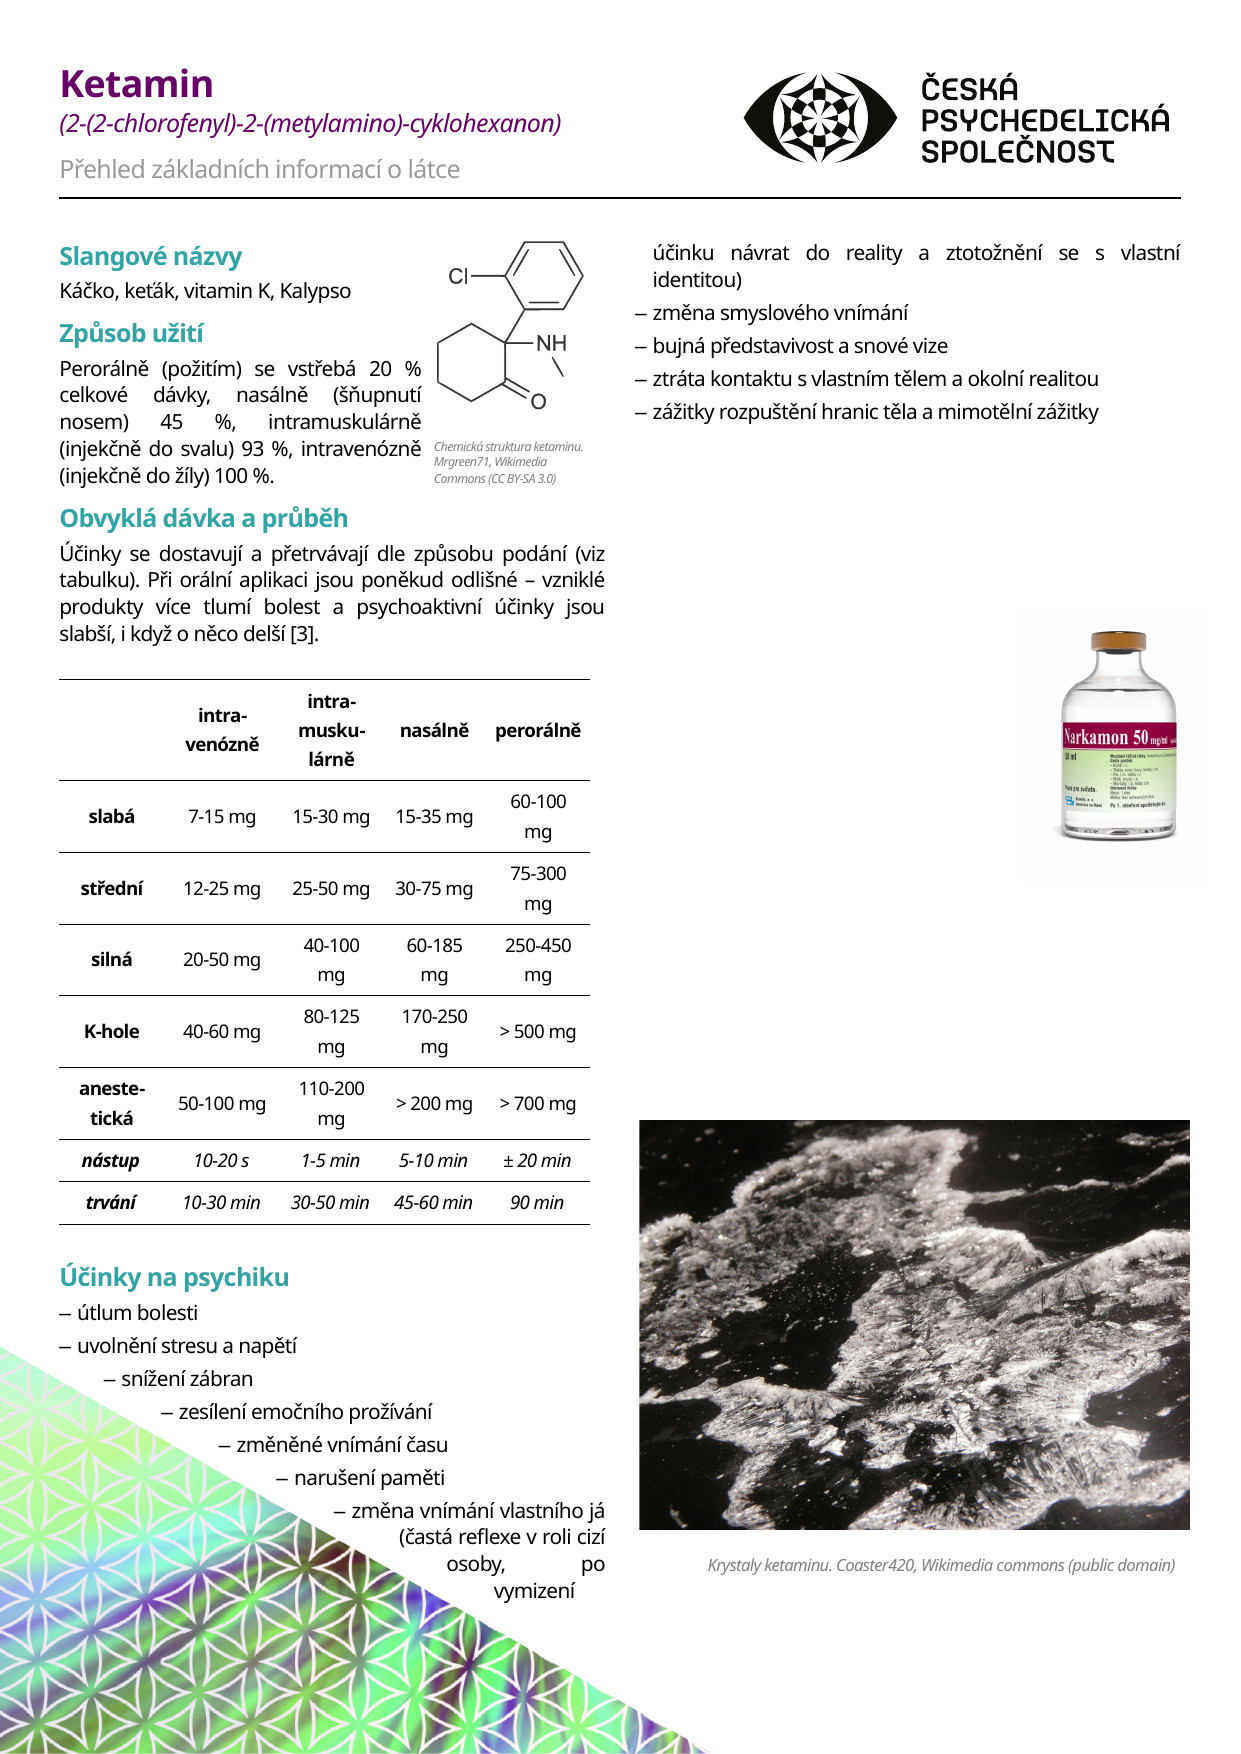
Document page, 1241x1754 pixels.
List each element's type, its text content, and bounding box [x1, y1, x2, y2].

table_cell 20-50 mg [165, 925, 280, 995]
list zesílení emočního prožívání [59, 1398, 605, 1425]
table_cell 10-20 s [165, 1140, 280, 1181]
picture [1020, 607, 1210, 886]
table_cell 15-35 mg [383, 781, 486, 852]
table_cell nástup [59, 1140, 165, 1181]
subtitle Obvyklá dávka a průběh [59, 501, 605, 534]
subtitle Způsob užití [59, 316, 422, 348]
table_header nasálně [383, 680, 486, 780]
table_cell 80-125 mg [280, 996, 383, 1067]
table_cell 7-15 mg [165, 781, 280, 852]
table_cell 45-60 min [383, 1182, 486, 1223]
table_cell > 500 mg [486, 996, 590, 1067]
table_cell 12-25 mg [165, 853, 280, 924]
table_cell 5-10 min [383, 1140, 486, 1181]
table_cell 15-30 mg [280, 781, 383, 852]
list snížení zábran [59, 1365, 605, 1392]
text Káčko, keťák, vitamin K, Kalypso [59, 277, 422, 304]
table_header intra­venózně [165, 680, 280, 780]
subtitle Slangové názvy [59, 239, 422, 271]
list změněné vnímání času [59, 1431, 605, 1458]
text Krystaly ketaminu. Coaster420, Wikimedia commons (public domain) [639, 1554, 1178, 1576]
table_cell K-hole [59, 996, 165, 1067]
table_cell 60-100 mg [486, 781, 590, 852]
list ztráta kontaktu s vlastním tělem a okolní realitou [59, 1649, 605, 1677]
table_cell střední [59, 853, 165, 924]
table_cell > 700 mg [486, 1068, 590, 1139]
table_header intra­musku­lárně [280, 680, 383, 780]
table_cell 25-50 mg [280, 853, 383, 924]
list narušení paměti [59, 1464, 605, 1491]
list uvolnění stresu a napětí [59, 1332, 605, 1359]
table_cell 170-250 mg [383, 996, 486, 1067]
table_cell 10-30 min [165, 1182, 280, 1223]
subtitle Přehled základních informací o látce [59, 152, 1181, 184]
text Účinky se dostavují a přetrvávají dle způsobu podání (viz tabulku). Při orální aplikaci jsou poněkud odlišné – vzniklé produkty více tlumí bolest a psychoaktivní účinky jsou slabší, i když o něco delší [3]. [59, 540, 605, 648]
table_cell aneste­tická [59, 1068, 165, 1139]
table_cell slabá [59, 781, 165, 852]
table_cell 75-300 mg [486, 853, 590, 924]
table_cell ± 20 min [486, 1140, 590, 1181]
table_cell 30-50 min [280, 1182, 383, 1223]
table_cell trvání [59, 1182, 165, 1223]
table_cell 40-60 mg [165, 996, 280, 1067]
list zážitky rozpuštění hranic těla a mimotělní zážitky [635, 239, 1181, 266]
table_cell 110-200 mg [280, 1068, 383, 1139]
table_cell 90 min [486, 1182, 590, 1223]
table_cell 60-185 mg [383, 925, 486, 995]
table_cell > 200 mg [383, 1068, 486, 1139]
list útlum bolesti [59, 1299, 605, 1326]
title Ketamin (2-(2-chlorofenyl)-2-(metylamino)-cyklohexanon) [59, 59, 1181, 140]
table_header [59, 680, 165, 780]
table_cell 40-100 mg [280, 925, 383, 995]
picture [639, 1120, 1190, 1530]
table_cell 30-75 mg [383, 853, 486, 924]
table_cell 250-450 mg [486, 925, 590, 995]
text Chemická struktura ketaminu. Mrgreen71, Wikimedia Commons (CC BY-SA 3.0) [434, 438, 588, 487]
table_cell 50-100 mg [165, 1068, 280, 1139]
text Perorálně (požitím) se vstřebá 20 % celkové dávky, nasálně (šňupnutí nosem) 45 %, intramuskulárně (injekčně do svalu) 93 %, intravenózně (injekčně do žíly) 100 %. [59, 354, 605, 490]
table_header perorálně [486, 680, 590, 780]
table_cell 1-5 min [280, 1140, 383, 1181]
subtitle Účinky na psychiku [59, 1261, 605, 1293]
table_cell silná [59, 925, 165, 995]
list změna smyslového vnímání [59, 1584, 605, 1611]
list bujná představivost a snové vize [59, 1617, 605, 1644]
list změna vnímání vlastního já (častá reflexe v roli cizí osoby, po vymizení účinku návrat do reality a ztotožnění se s vlastní identitou) [59, 1497, 605, 1578]
